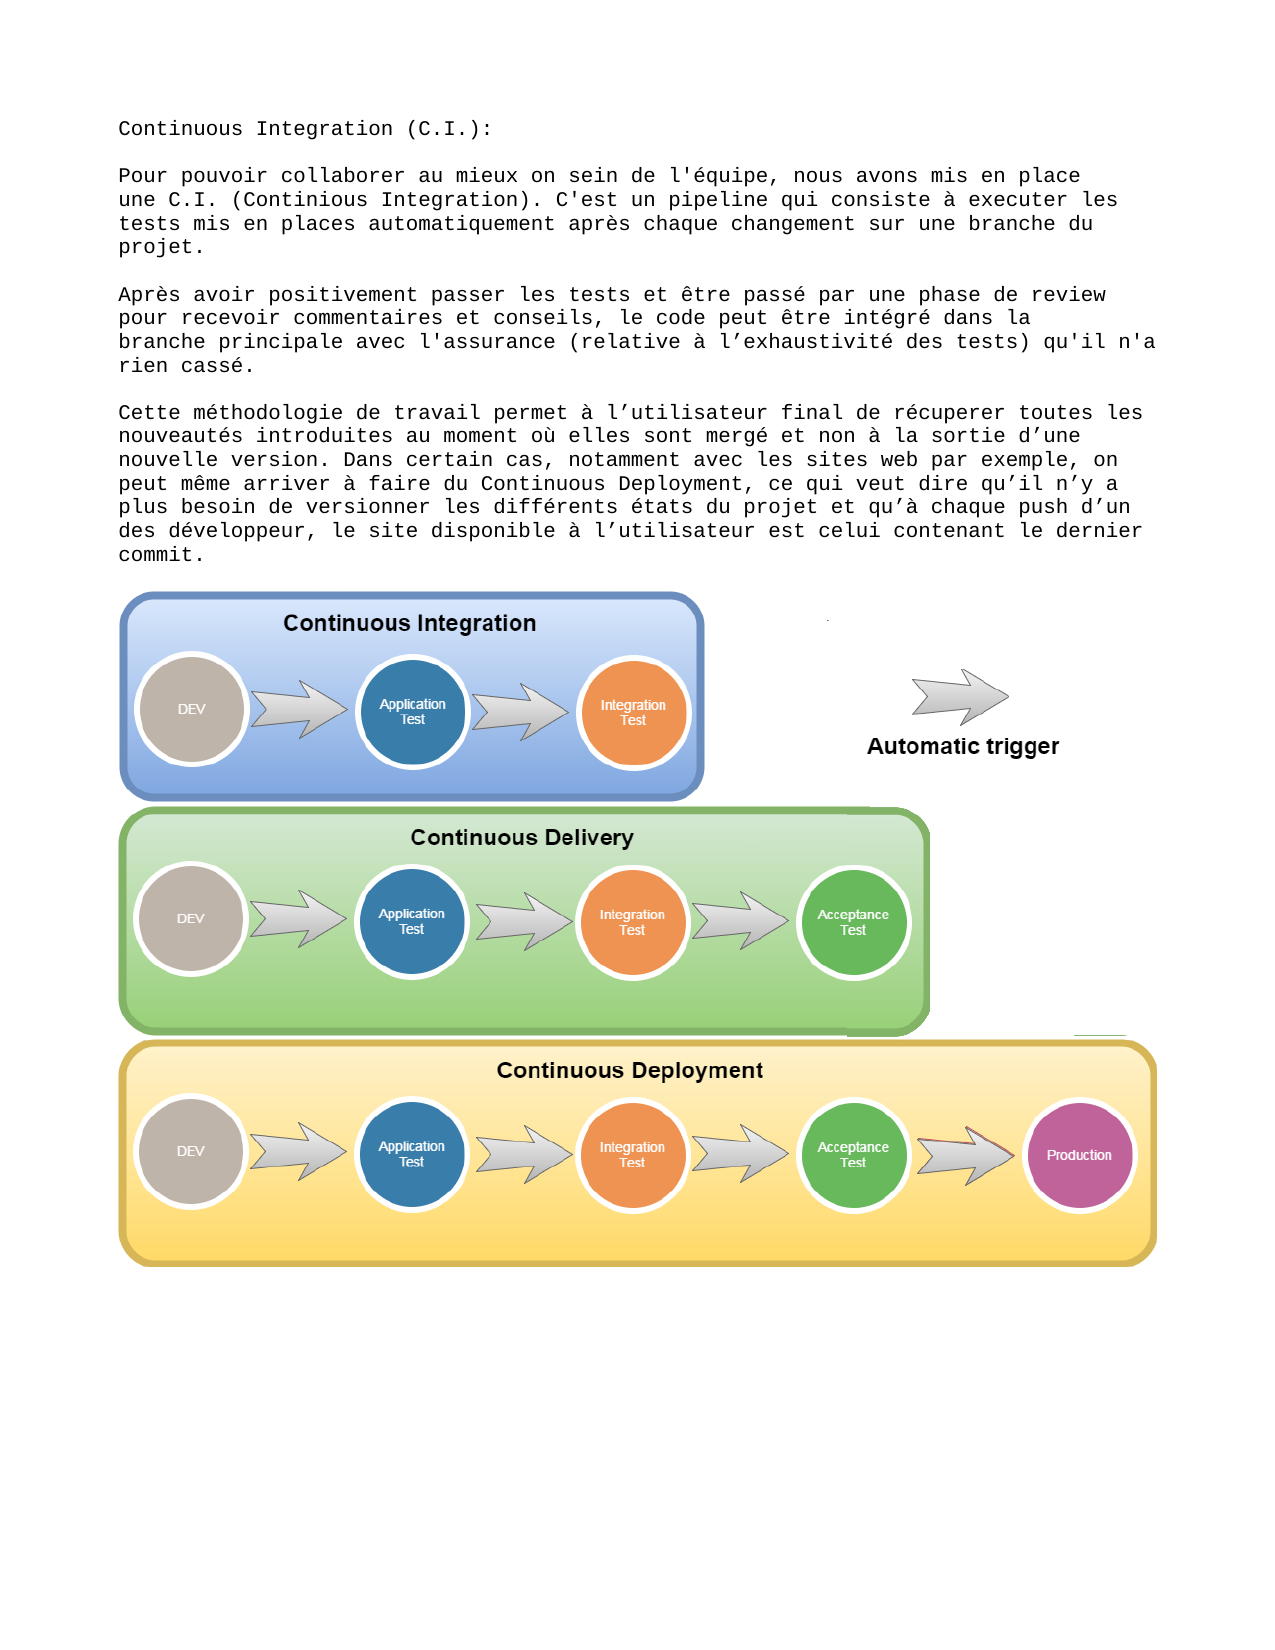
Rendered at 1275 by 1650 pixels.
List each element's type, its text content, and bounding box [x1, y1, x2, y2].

picture [118, 589, 1157, 1267]
text Après avoir positivement passer les tests et être passé par une phase de review [118, 284, 1157, 307]
text Pour pouvoir collaborer au mieux on sein de l'équipe, nous avons mis en place [118, 165, 1157, 189]
text une C.I. (Continious Integration). C'est un pipeline qui consiste à executer les tests mis en places automatiquement après chaque changement sur une branche du projet. [118, 189, 1157, 260]
text Cette méthodologie de travail permet à l’utilisateur final de récuperer toutes les nouveautés introduites au moment où elles sont mergé et non à la sortie d’une nouvelle version. Dans certain cas, notamment avec les sites web par exemple, on peut même arriver à faire du Continuous Deployment, ce qui veut dire qu’il n’y a plus besoin de versionner les différents états du projet et qu’à chaque push d’un des développeur, le site disponible à l’utilisateur est celui contenant le dernier commit. [118, 402, 1157, 567]
text pour recevoir commentaires et conseils, le code peut être intégré dans la [118, 307, 1157, 331]
text branche principale avec l'assurance (relative à l’exhaustivité des tests) qu'il n'a rien cassé. [118, 331, 1157, 378]
text Continuous Integration (C.I.): [118, 118, 1157, 142]
